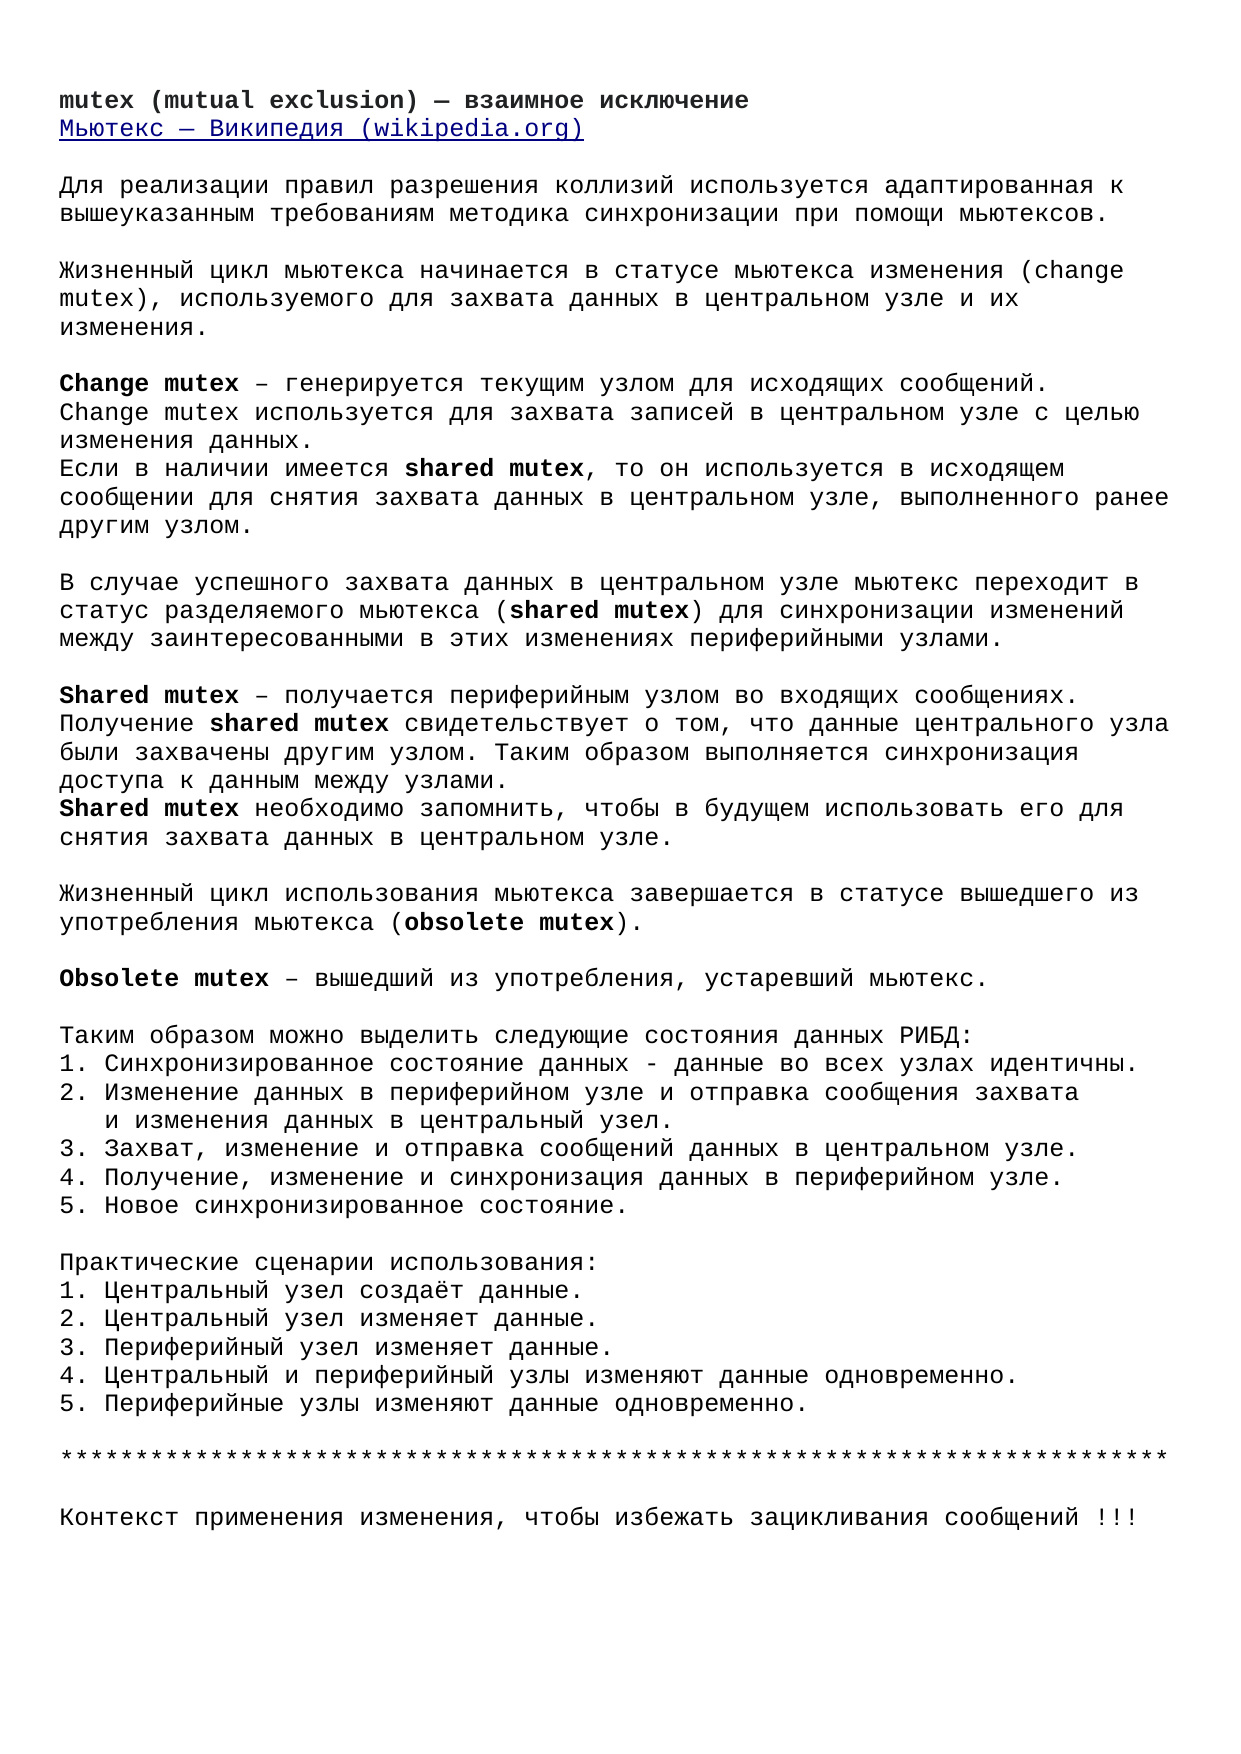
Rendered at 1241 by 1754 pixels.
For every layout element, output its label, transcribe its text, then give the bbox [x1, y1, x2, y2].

text Shared mutex необходимо запомнить, чтобы в будущем использовать его для снятия захвата данных в центральном узле. [59, 796, 1181, 852]
text Жизненный цикл мьютекса начинается в статусе мьютекса изменения (change mutex), используемого для захвата данных в центральном узле и их изменения. [59, 257, 1181, 342]
text 5. Периферийные узлы изменяют данные одновременно. [59, 1391, 1181, 1419]
text 3. Периферийный узел изменяет данные. [59, 1334, 1181, 1362]
text В случае успешного захвата данных в центральном узле мьютекс переходит в статус разделяемого мьютекса (shared mutex) для синхронизации изменений между заинтересованными в этих изменениях периферийными узлами. [59, 569, 1181, 654]
text Shared mutex – получается периферийным узлом во входящих сообщениях. [59, 682, 1181, 711]
text Мьютекс — Википедия (wikipedia.org) [59, 116, 1181, 144]
text Таким образом можно выделить следующие состояния данных РИБД: [59, 1022, 1181, 1051]
text Если в наличии имеется shared mutex, то он используется в исходящем сообщении для снятия захвата данных в центральном узле, выполненного ранее другим узлом. [59, 456, 1181, 541]
text 4. Центральный и периферийный узлы изменяют данные одновременно. [59, 1362, 1181, 1391]
text Change mutex – генерируется текущим узлом для исходящих сообщений. [59, 371, 1181, 399]
text 2. Изменение данных в периферийном узле и отправка сообщения захвата [59, 1079, 1181, 1107]
text mutex (mutual exclusion) — взаимное исключение [59, 87, 1181, 116]
text 1. Центральный узел создаёт данные. [59, 1277, 1181, 1306]
text Change mutex используется для захвата записей в центральном узле с целью изменения данных. [59, 399, 1181, 456]
text 2. Центральный узел изменяет данные. [59, 1306, 1181, 1334]
text Практические сценарии использования: [59, 1249, 1181, 1277]
text ************************************************************************** [59, 1447, 1181, 1476]
text 1. Синхронизированное состояние данных - данные во всех узлах идентичны. [59, 1051, 1181, 1079]
text Obsolete mutex – вышедший из употребления, устаревший мьютекс. [59, 966, 1181, 994]
text Получение shared mutex свидетельствует о том, что данные центрального узла были захвачены другим узлом. Таким образом выполняется синхронизация доступа к данным между узлами. [59, 711, 1181, 796]
text 5. Новое синхронизированное состояние. [59, 1192, 1181, 1221]
text 4. Получение, изменение и синхронизация данных в периферийном узле. [59, 1164, 1181, 1192]
text и изменения данных в центральный узел. [59, 1107, 1181, 1136]
text Контекст применения изменения, чтобы избежать зацикливания сообщений !!! [59, 1504, 1181, 1532]
text Для реализации правил разрешения коллизий используется адаптированная к вышеуказанным требованиям методика синхронизации при помощи мьютексов. [59, 172, 1181, 229]
text Жизненный цикл использования мьютекса завершается в статусе вышедшего из употребления мьютекса (obsolete mutex). [59, 881, 1181, 937]
text 3. Захват, изменение и отправка сообщений данных в центральном узле. [59, 1136, 1181, 1164]
